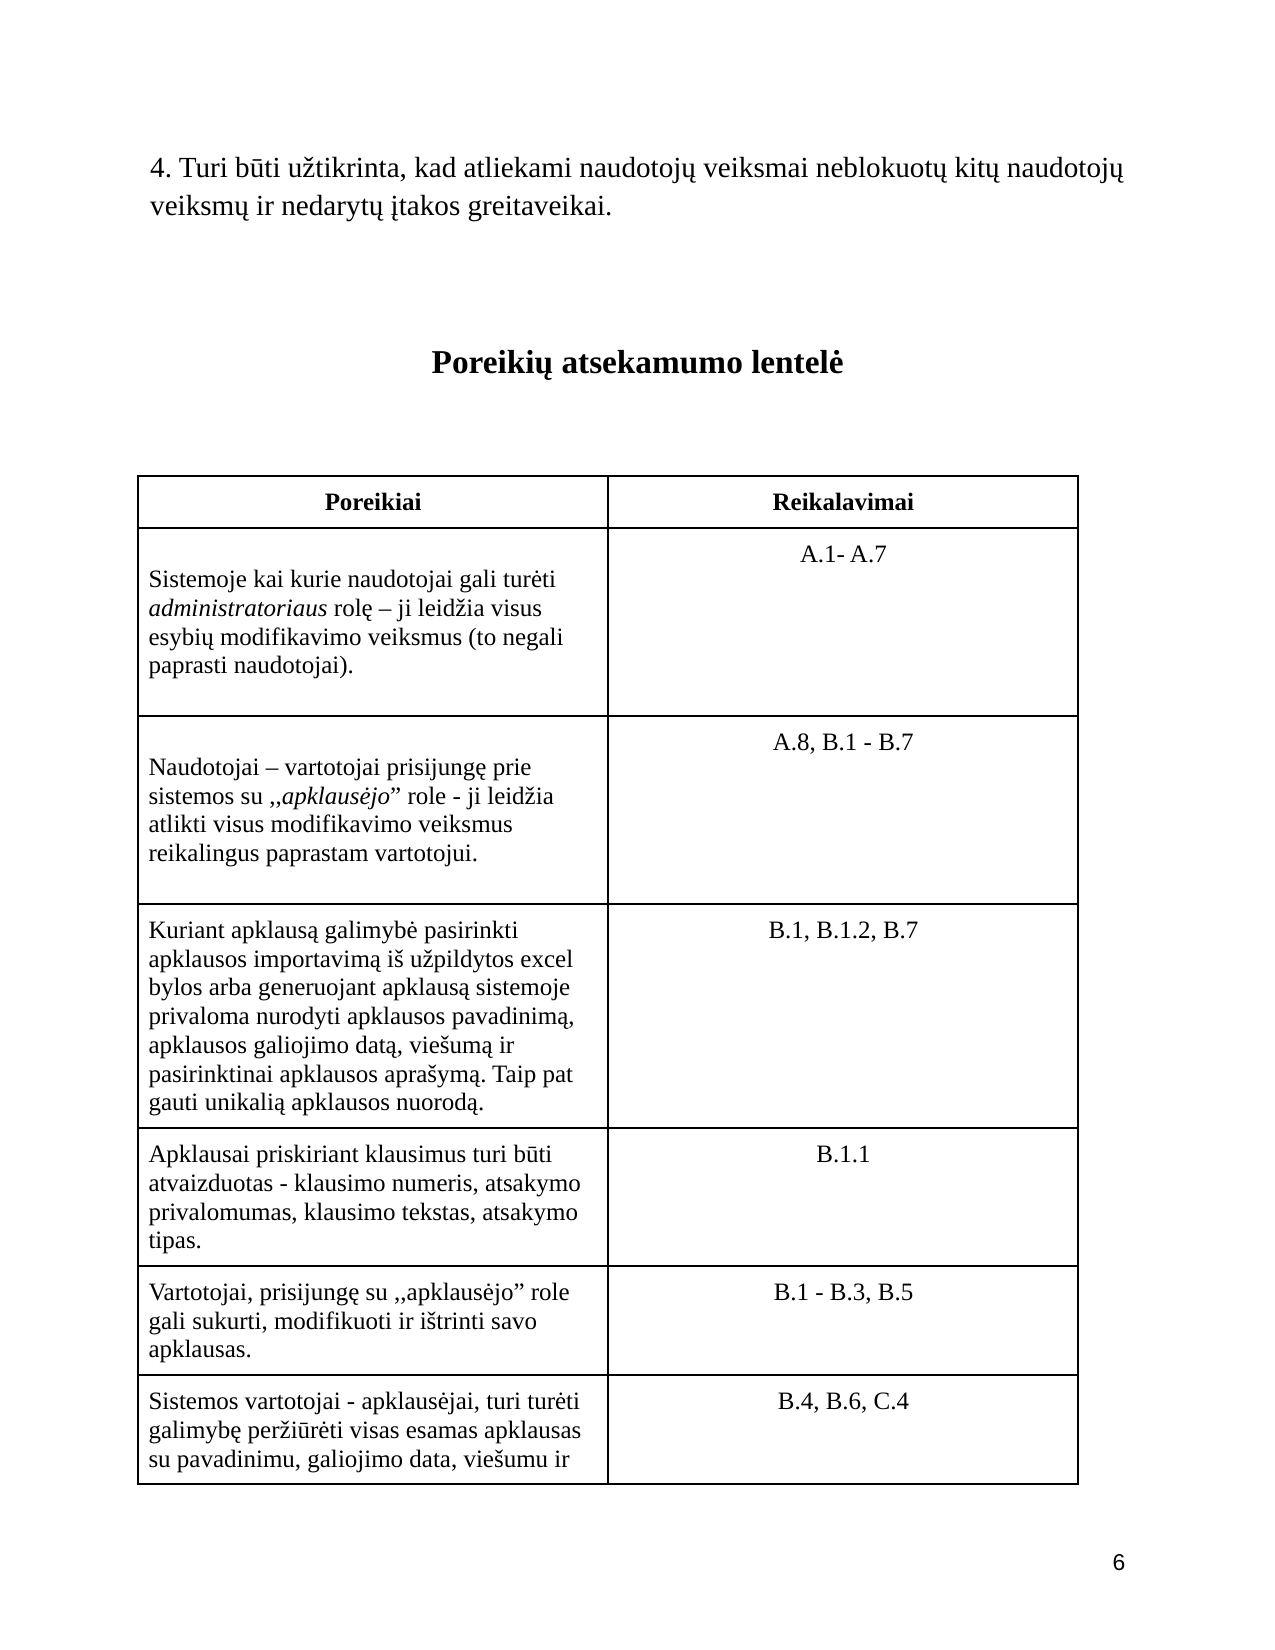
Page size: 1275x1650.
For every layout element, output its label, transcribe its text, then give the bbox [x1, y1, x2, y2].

table_cell Naudotojai – vartotojai prisijungę prie sistemos su ,,apklausėjo” role - ji leidžia atlikti visus modifikavimo veiksmus reikalingus paprastam vartotojui. [139, 717, 607, 902]
table_cell B.1.1 [609, 1129, 1077, 1264]
text Poreikių atsekamumo lentelė [150, 343, 1125, 381]
table_cell Sistemos vartotojai - apklausėjai, turi turėti galimybę peržiūrėti visas esamas apklausas su pavadinimu, galiojimo data, viešumu ir [139, 1376, 607, 1483]
table_cell B.4, B.6, C.4 [609, 1376, 1077, 1483]
table_cell B.1, B.1.2, B.7 [609, 905, 1077, 1127]
table_header Reikalavimai [609, 477, 1077, 527]
table_cell Kuriant apklausą galimybė pasirinkti apklausos importavimą iš užpildytos excel bylos arba generuojant apklausą sistemoje privaloma nurodyti apklausos pavadinimą, apklausos galiojimo datą, viešumą ir pasirinktinai apklausos aprašymą. Taip pat gauti unikalią apklausos nuorodą. [139, 905, 607, 1127]
table_cell Sistemoje kai kurie naudotojai gali turėti administratoriaus rolę – ji leidžia visus esybių modifikavimo veiksmus (to negali paprasti naudotojai). [139, 529, 607, 714]
text 4. Turi būti užtikrinta, kad atliekami naudotojų veiksmai neblokuotų kitų naudotojų veiksmų ir nedarytų įtakos greitaveikai. [150, 150, 1125, 222]
table_cell A.8, B.1 - B.7 [609, 717, 1077, 902]
table_header Poreikiai [139, 477, 607, 527]
table_cell A.1- A.7 [609, 529, 1077, 714]
table_cell Vartotojai, prisijungę su ,,apklausėjo” role gali sukurti, modifikuoti ir ištrinti savo apklausas. [139, 1267, 607, 1374]
table_cell B.1 - B.3, B.5 [609, 1267, 1077, 1374]
table_cell Apklausai priskiriant klausimus turi būti atvaizduotas - klausimo numeris, atsakymo privalomumas, klausimo tekstas, atsakymo tipas. [139, 1129, 607, 1264]
